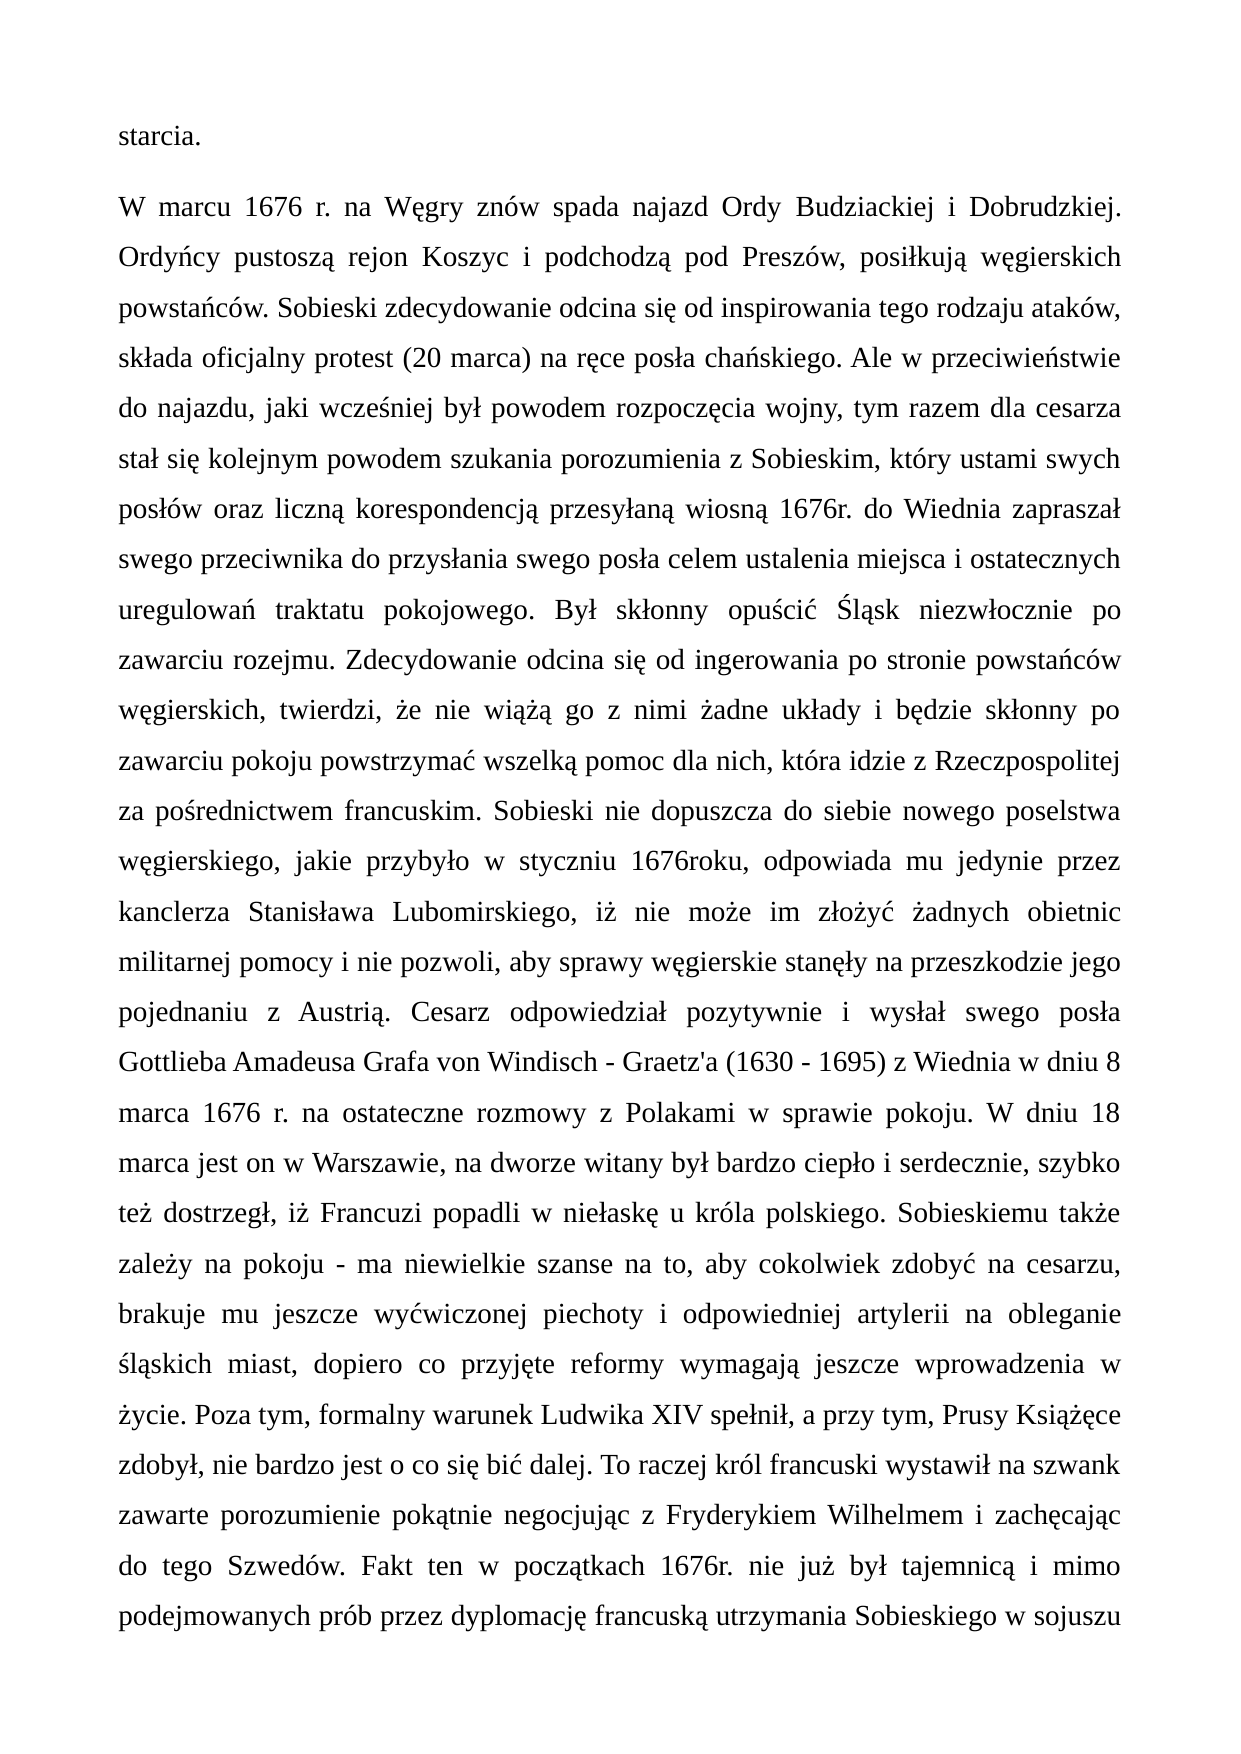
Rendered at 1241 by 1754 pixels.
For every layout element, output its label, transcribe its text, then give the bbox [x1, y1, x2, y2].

text starcia. [118, 118, 1122, 152]
text W marcu 1676 r. na Węgry znów spada najazd Ordy Budziackiej i Dobrudzkiej. Ordyńcy pustoszą rejon Koszyc i podchodzą pod Preszów, posiłkują węgierskich powstańców. Sobieski zdecydowanie odcina się od inspirowania tego rodzaju ataków, składa oficjalny protest (20 marca) na ręce posła chańskiego. Ale w przeciwieństwie do najazdu, jaki wcześniej był powodem rozpoczęcia wojny, tym razem dla cesarza stał się kolejnym powodem szukania porozumienia z Sobieskim, który ustami swych posłów oraz liczną korespondencją przesyłaną wiosną 1676r. do Wiednia zapraszał swego przeciwnika do przysłania swego posła celem ustalenia miejsca i ostatecznych uregulowań traktatu pokojowego. Był skłonny opuścić Śląsk niezwłocznie po zawarciu rozejmu. Zdecydowanie odcina się od ingerowania po stronie powstańców węgierskich, twierdzi, że nie wiążą go z nimi żadne układy i będzie skłonny po zawarciu pokoju powstrzymać wszelką pomoc dla nich, która idzie z Rzeczpospolitej za pośrednictwem francuskim. Sobieski nie dopuszcza do siebie nowego poselstwa węgierskiego, jakie przybyło w styczniu 1676roku, odpowiada mu jedynie przez kanclerza Stanisława Lubomirskiego, iż nie może im złożyć żadnych obietnic militarnej pomocy i nie pozwoli, aby sprawy węgierskie stanęły na przeszkodzie jego pojednaniu z Austrią. Cesarz odpowiedział pozytywnie i wysłał swego posła Gottlieba Amadeusa Grafa von Windisch - Graetz'a (1630 - 1695) z Wiednia w dniu 8 marca 1676 r. na ostateczne rozmowy z Polakami w sprawie pokoju. W dniu 18 marca jest on w Warszawie, na dworze witany był bardzo ciepło i serdecznie, szybko też dostrzegł, iż Francuzi popadli w niełaskę u króla polskiego. Sobieskiemu także zależy na pokoju - ma niewielkie szanse na to, aby cokolwiek zdobyć na cesarzu, brakuje mu jeszcze wyćwiczonej piechoty i odpowiedniej artylerii na obleganie śląskich miast, dopiero co przyjęte reformy wymagają jeszcze wprowadzenia w życie. Poza tym, formalny warunek Ludwika XIV spełnił, a przy tym, Prusy Książęce zdobył, nie bardzo jest o co się bić dalej. To raczej król francuski wystawił na szwank zawarte porozumienie pokątnie negocjując z Fryderykiem Wilhelmem i zachęcając do tego Szwedów. Fakt ten w początkach 1676r. nie już był tajemnicą i mimo podejmowanych prób przez dyplomację francuską utrzymania Sobieskiego w sojuszu [118, 189, 1122, 1632]
